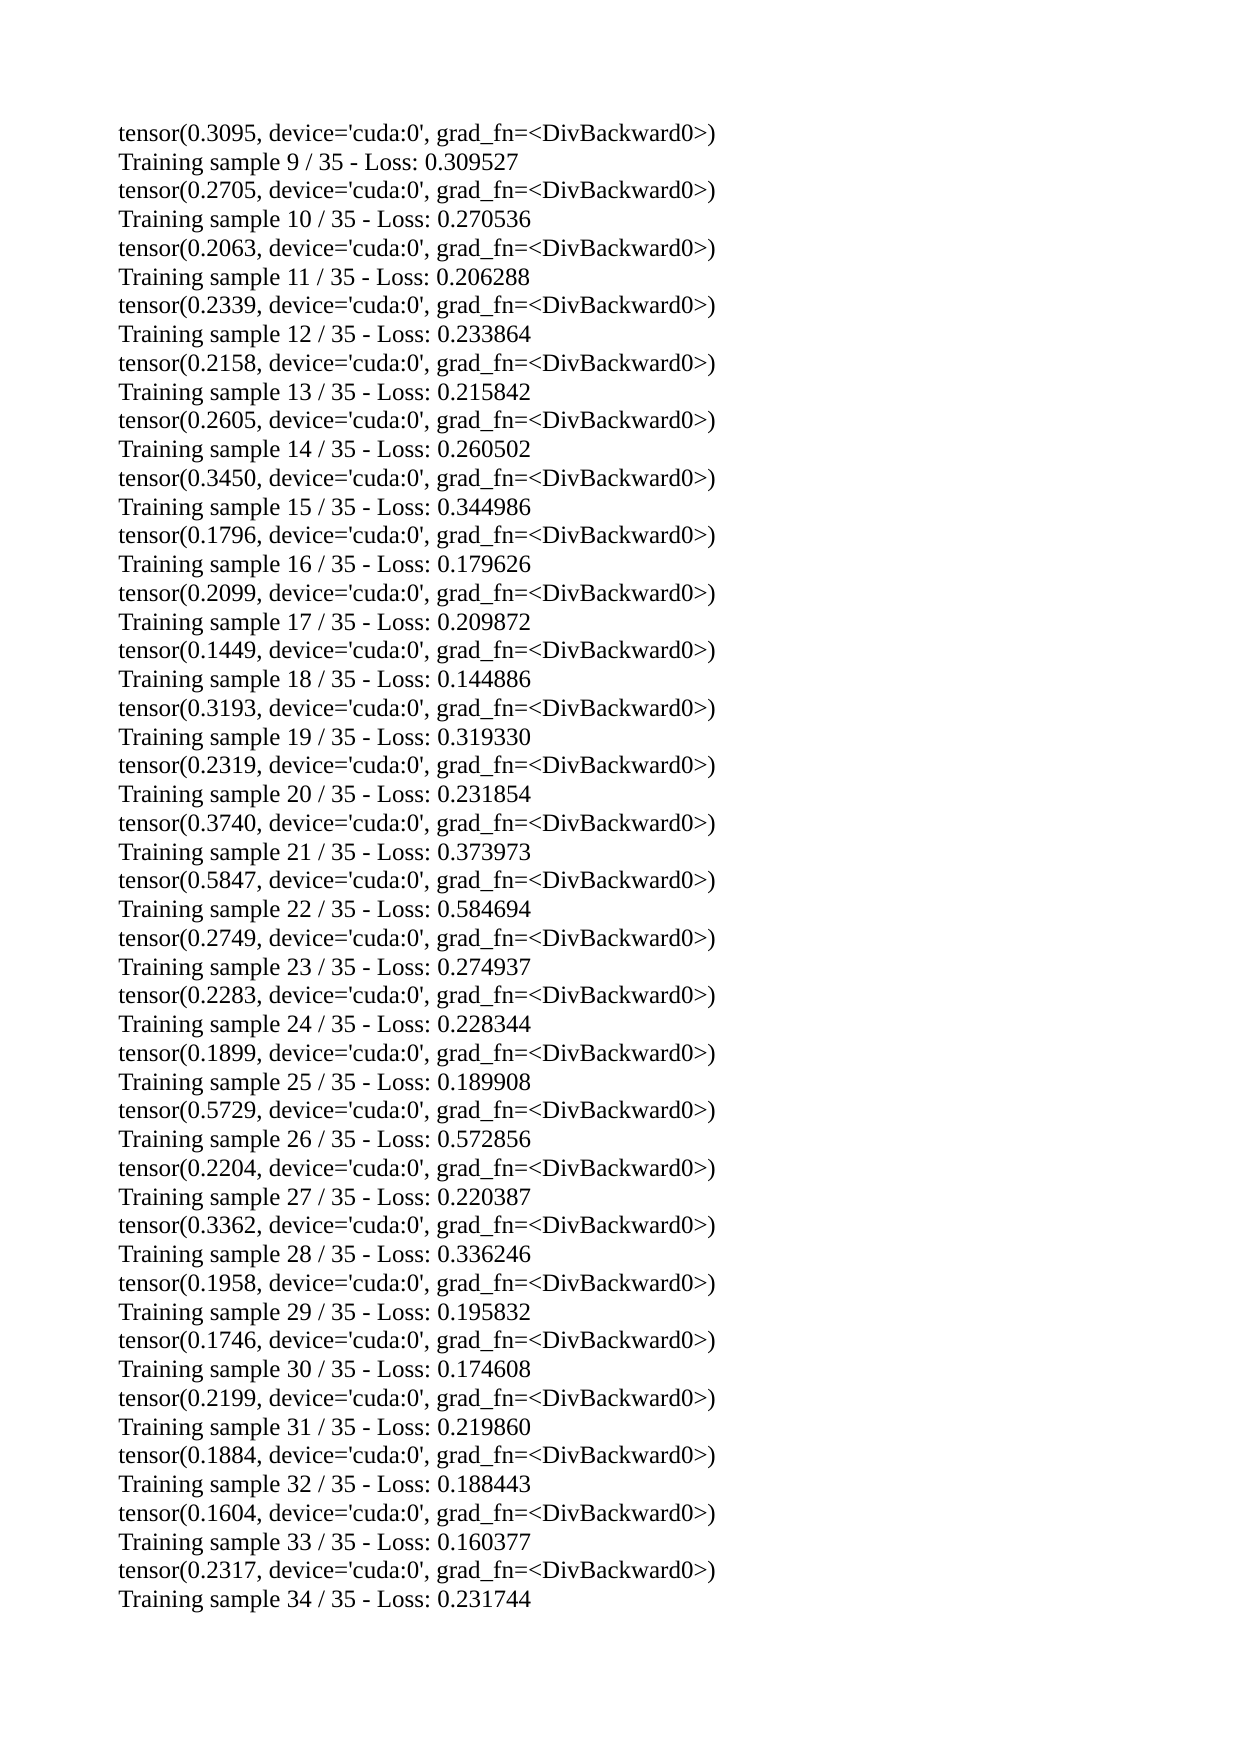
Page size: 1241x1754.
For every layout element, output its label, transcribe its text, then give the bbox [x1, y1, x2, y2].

text tensor(0.1449, device='cuda:0', grad_fn=<DivBackward0>) [118, 636, 1122, 664]
text tensor(0.1884, device='cuda:0', grad_fn=<DivBackward0>) [118, 1441, 1122, 1469]
text tensor(0.1604, device='cuda:0', grad_fn=<DivBackward0>) [118, 1498, 1122, 1527]
text Training sample 25 / 35 - Loss: 0.189908 [118, 1067, 1122, 1096]
text tensor(0.3740, device='cuda:0', grad_fn=<DivBackward0>) [118, 808, 1122, 837]
text tensor(0.2099, device='cuda:0', grad_fn=<DivBackward0>) [118, 578, 1122, 607]
text tensor(0.2204, device='cuda:0', grad_fn=<DivBackward0>) [118, 1153, 1122, 1182]
text tensor(0.5729, device='cuda:0', grad_fn=<DivBackward0>) [118, 1096, 1122, 1124]
text Training sample 19 / 35 - Loss: 0.319330 [118, 722, 1122, 751]
text Training sample 17 / 35 - Loss: 0.209872 [118, 607, 1122, 636]
text Training sample 21 / 35 - Loss: 0.373973 [118, 837, 1122, 866]
text tensor(0.3362, device='cuda:0', grad_fn=<DivBackward0>) [118, 1211, 1122, 1239]
text Training sample 30 / 35 - Loss: 0.174608 [118, 1354, 1122, 1383]
text Training sample 14 / 35 - Loss: 0.260502 [118, 434, 1122, 463]
text tensor(0.3450, device='cuda:0', grad_fn=<DivBackward0>) [118, 463, 1122, 492]
text tensor(0.2749, device='cuda:0', grad_fn=<DivBackward0>) [118, 923, 1122, 952]
text tensor(0.2339, device='cuda:0', grad_fn=<DivBackward0>) [118, 291, 1122, 319]
text tensor(0.2283, device='cuda:0', grad_fn=<DivBackward0>) [118, 981, 1122, 1009]
text Training sample 9 / 35 - Loss: 0.309527 [118, 147, 1122, 176]
text Training sample 16 / 35 - Loss: 0.179626 [118, 549, 1122, 578]
text Training sample 28 / 35 - Loss: 0.336246 [118, 1239, 1122, 1268]
text tensor(0.2063, device='cuda:0', grad_fn=<DivBackward0>) [118, 233, 1122, 262]
text Training sample 22 / 35 - Loss: 0.584694 [118, 894, 1122, 923]
text tensor(0.2317, device='cuda:0', grad_fn=<DivBackward0>) [118, 1556, 1122, 1584]
text Training sample 24 / 35 - Loss: 0.228344 [118, 1009, 1122, 1038]
text Training sample 13 / 35 - Loss: 0.215842 [118, 377, 1122, 406]
text Training sample 26 / 35 - Loss: 0.572856 [118, 1124, 1122, 1153]
text Training sample 27 / 35 - Loss: 0.220387 [118, 1182, 1122, 1211]
text tensor(0.2705, device='cuda:0', grad_fn=<DivBackward0>) [118, 176, 1122, 204]
text tensor(0.1746, device='cuda:0', grad_fn=<DivBackward0>) [118, 1326, 1122, 1354]
text tensor(0.2199, device='cuda:0', grad_fn=<DivBackward0>) [118, 1383, 1122, 1412]
text tensor(0.3193, device='cuda:0', grad_fn=<DivBackward0>) [118, 693, 1122, 722]
text tensor(0.2605, device='cuda:0', grad_fn=<DivBackward0>) [118, 406, 1122, 434]
text Training sample 32 / 35 - Loss: 0.188443 [118, 1469, 1122, 1498]
text Training sample 12 / 35 - Loss: 0.233864 [118, 319, 1122, 348]
text tensor(0.5847, device='cuda:0', grad_fn=<DivBackward0>) [118, 866, 1122, 894]
text Training sample 33 / 35 - Loss: 0.160377 [118, 1527, 1122, 1556]
text Training sample 15 / 35 - Loss: 0.344986 [118, 492, 1122, 521]
text tensor(0.1899, device='cuda:0', grad_fn=<DivBackward0>) [118, 1038, 1122, 1067]
text tensor(0.3095, device='cuda:0', grad_fn=<DivBackward0>) [118, 118, 1122, 147]
text Training sample 29 / 35 - Loss: 0.195832 [118, 1297, 1122, 1326]
text tensor(0.2158, device='cuda:0', grad_fn=<DivBackward0>) [118, 348, 1122, 377]
text Training sample 11 / 35 - Loss: 0.206288 [118, 262, 1122, 291]
text Training sample 31 / 35 - Loss: 0.219860 [118, 1412, 1122, 1441]
text Training sample 20 / 35 - Loss: 0.231854 [118, 779, 1122, 808]
text tensor(0.1796, device='cuda:0', grad_fn=<DivBackward0>) [118, 521, 1122, 549]
text Training sample 34 / 35 - Loss: 0.231744 [118, 1584, 1122, 1613]
text Training sample 23 / 35 - Loss: 0.274937 [118, 952, 1122, 981]
text Training sample 18 / 35 - Loss: 0.144886 [118, 664, 1122, 693]
text tensor(0.2319, device='cuda:0', grad_fn=<DivBackward0>) [118, 751, 1122, 779]
text tensor(0.1958, device='cuda:0', grad_fn=<DivBackward0>) [118, 1268, 1122, 1297]
text Training sample 10 / 35 - Loss: 0.270536 [118, 204, 1122, 233]
